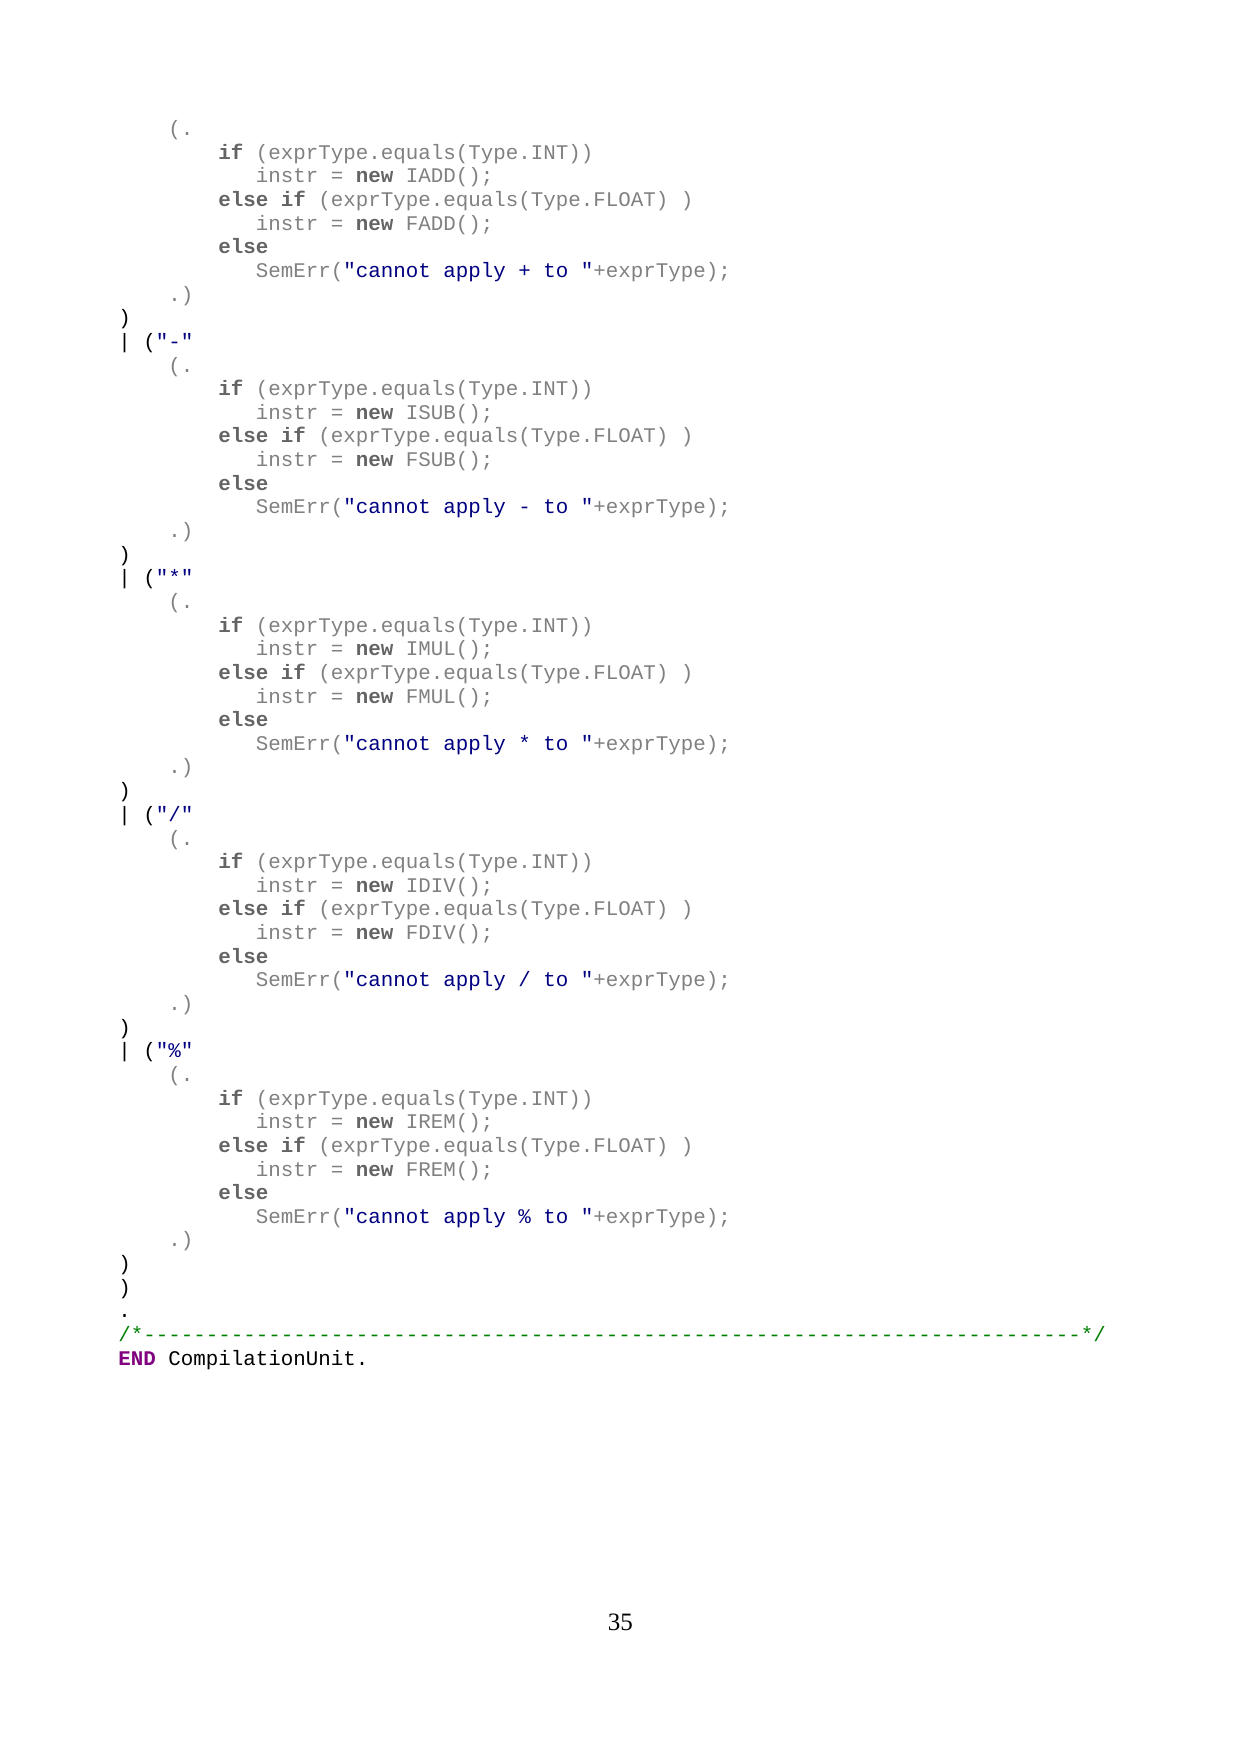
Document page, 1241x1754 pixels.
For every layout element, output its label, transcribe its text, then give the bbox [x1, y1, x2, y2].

text if (exprType.equals(Type.INT)) [118, 851, 1122, 875]
text .) [118, 993, 1122, 1017]
text . [118, 1300, 1122, 1324]
text | ("*" [118, 567, 1122, 591]
text instr = new FMUL(); [118, 686, 1122, 709]
text if (exprType.equals(Type.INT)) [118, 1088, 1122, 1111]
text ) [118, 1253, 1122, 1277]
text ) [118, 544, 1122, 567]
text .) [118, 520, 1122, 544]
text .) [118, 284, 1122, 307]
text ) [118, 780, 1122, 804]
text instr = new IDIV(); [118, 875, 1122, 898]
text instr = new FSUB(); [118, 449, 1122, 473]
text ) [118, 307, 1122, 331]
text ) [118, 1017, 1122, 1040]
text /*---------------------------------------------------------------------------*/ [118, 1324, 1122, 1348]
text instr = new FADD(); [118, 213, 1122, 236]
text (. [118, 354, 1122, 378]
text else [118, 1182, 1122, 1206]
text if (exprType.equals(Type.INT)) [118, 142, 1122, 165]
text instr = new FDIV(); [118, 922, 1122, 946]
text SemErr("cannot apply + to "+exprType); [118, 260, 1122, 284]
text ) [118, 1277, 1122, 1300]
text .) [118, 757, 1122, 780]
text else [118, 946, 1122, 969]
text .) [118, 1229, 1122, 1253]
text else if (exprType.equals(Type.FLOAT) ) [118, 189, 1122, 213]
text if (exprType.equals(Type.INT)) [118, 615, 1122, 638]
text if (exprType.equals(Type.INT)) [118, 378, 1122, 402]
text (. [118, 1064, 1122, 1088]
text (. [118, 591, 1122, 615]
text SemErr("cannot apply * to "+exprType); [118, 733, 1122, 757]
text else if (exprType.equals(Type.FLOAT) ) [118, 1135, 1122, 1158]
text instr = new ISUB(); [118, 402, 1122, 426]
text SemErr("cannot apply - to "+exprType); [118, 496, 1122, 520]
text instr = new IADD(); [118, 165, 1122, 189]
text else [118, 473, 1122, 496]
text (. [118, 118, 1122, 142]
text else [118, 709, 1122, 733]
text else if (exprType.equals(Type.FLOAT) ) [118, 898, 1122, 922]
text SemErr("cannot apply / to "+exprType); [118, 969, 1122, 993]
text instr = new IMUL(); [118, 638, 1122, 662]
text instr = new FREM(); [118, 1158, 1122, 1182]
text else if (exprType.equals(Type.FLOAT) ) [118, 426, 1122, 449]
text | ("%" [118, 1040, 1122, 1064]
text | ("-" [118, 331, 1122, 354]
text SemErr("cannot apply % to "+exprType); [118, 1206, 1122, 1229]
text | ("/" [118, 804, 1122, 827]
text else [118, 236, 1122, 260]
text END CompilationUnit. [118, 1348, 1122, 1371]
text (. [118, 827, 1122, 851]
text else if (exprType.equals(Type.FLOAT) ) [118, 662, 1122, 686]
text instr = new IREM(); [118, 1111, 1122, 1135]
